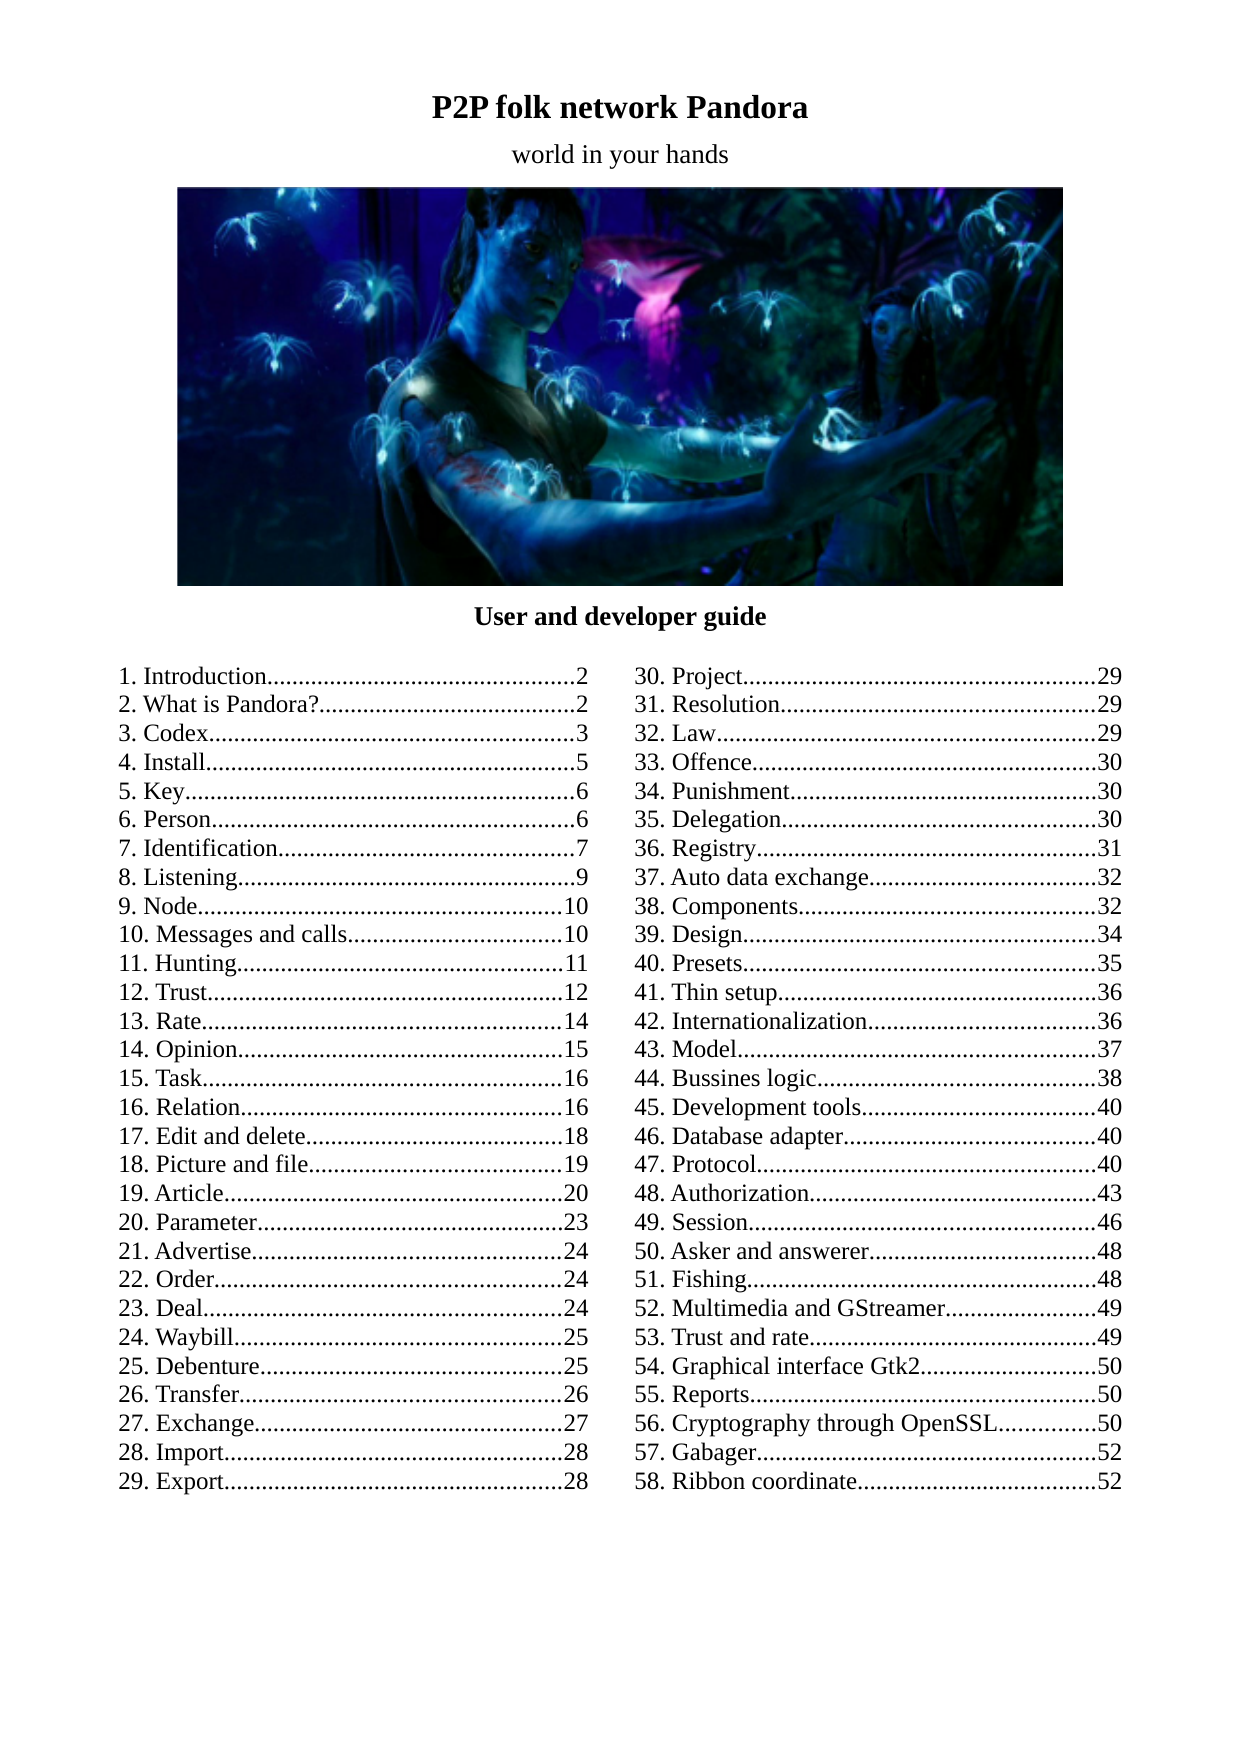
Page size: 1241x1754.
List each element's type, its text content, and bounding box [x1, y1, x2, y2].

text 35. Delegation 30 [634, 804, 1122, 833]
picture [177, 187, 1063, 586]
text 31. Resolution 29 [634, 689, 1122, 718]
text 27. Exchange 27 [118, 1408, 588, 1437]
text 6. Person 6 [118, 804, 588, 833]
text 30. Project 29 [634, 661, 1122, 689]
text 26. Transfer 26 [118, 1379, 588, 1408]
text 39. Design 34 [634, 919, 1122, 948]
text P2P folk network Pandora [118, 87, 1122, 126]
text 48. Authorization 43 [634, 1178, 1122, 1207]
text 7. Identification 7 [118, 833, 588, 862]
text 50. Asker and answerer 48 [634, 1236, 1122, 1264]
text 34. Punishment 30 [634, 776, 1122, 804]
text 16. Relation 16 [118, 1092, 588, 1121]
text 38. Components 32 [634, 891, 1122, 919]
text User and developer guide [118, 600, 1122, 631]
text 49. Session 46 [634, 1207, 1122, 1236]
text 47. Protocol 40 [634, 1149, 1122, 1178]
text 25. Debenture 25 [118, 1351, 588, 1379]
text 18. Picture and file 19 [118, 1149, 588, 1178]
text 23. Deal 24 [118, 1293, 588, 1322]
text 12. Trust 12 [118, 977, 588, 1006]
text 17. Edit and delete 18 [118, 1121, 588, 1149]
text 24. Waybill 25 [118, 1322, 588, 1351]
text 32. Law 29 [634, 718, 1122, 747]
text 2. What is Pandora? 2 [118, 689, 588, 718]
text 21. Advertise 24 [118, 1236, 588, 1264]
text 41. Thin setup 36 [634, 977, 1122, 1006]
text 5. Key 6 [118, 776, 588, 804]
text 51. Fishing 48 [634, 1264, 1122, 1293]
text 29. Export 28 [118, 1466, 588, 1494]
text 33. Offence 30 [634, 747, 1122, 776]
text 54. Graphical interface Gtk2 50 [634, 1351, 1122, 1379]
text 42. Internationalization 36 [634, 1006, 1122, 1034]
text 13. Rate 14 [118, 1006, 588, 1034]
text 8. Listening 9 [118, 862, 588, 891]
text 55. Reports 50 [634, 1379, 1122, 1408]
text 4. Install 5 [118, 747, 588, 776]
text 45. Development tools 40 [634, 1092, 1122, 1121]
text 19. Article 20 [118, 1178, 588, 1207]
text 56. Cryptography through OpenSSL 50 [634, 1408, 1122, 1437]
text 10. Messages and calls 10 [118, 919, 588, 948]
text 3. Codex 3 [118, 718, 588, 747]
text 11. Hunting 11 [118, 948, 588, 977]
text 1. Introduction 2 [118, 661, 588, 689]
text 44. Bussines logic 38 [634, 1063, 1122, 1092]
text 53. Trust and rate 49 [634, 1322, 1122, 1351]
text 37. Auto data exchange 32 [634, 862, 1122, 891]
text 40. Presets 35 [634, 948, 1122, 977]
text world in your hands [118, 138, 1122, 169]
text 36. Registry 31 [634, 833, 1122, 862]
text 57. Gabager 52 [634, 1437, 1122, 1466]
text 46. Database adapter 40 [634, 1121, 1122, 1149]
text 14. Opinion 15 [118, 1034, 588, 1063]
text 20. Parameter 23 [118, 1207, 588, 1236]
text 43. Model 37 [634, 1034, 1122, 1063]
text 28. Import 28 [118, 1437, 588, 1466]
text 52. Multimedia and GStreamer 49 [634, 1293, 1122, 1322]
text 9. Node 10 [118, 891, 588, 919]
text 58. Ribbon coordinate 52 [634, 1466, 1122, 1494]
text 15. Task 16 [118, 1063, 588, 1092]
text 22. Order 24 [118, 1264, 588, 1293]
